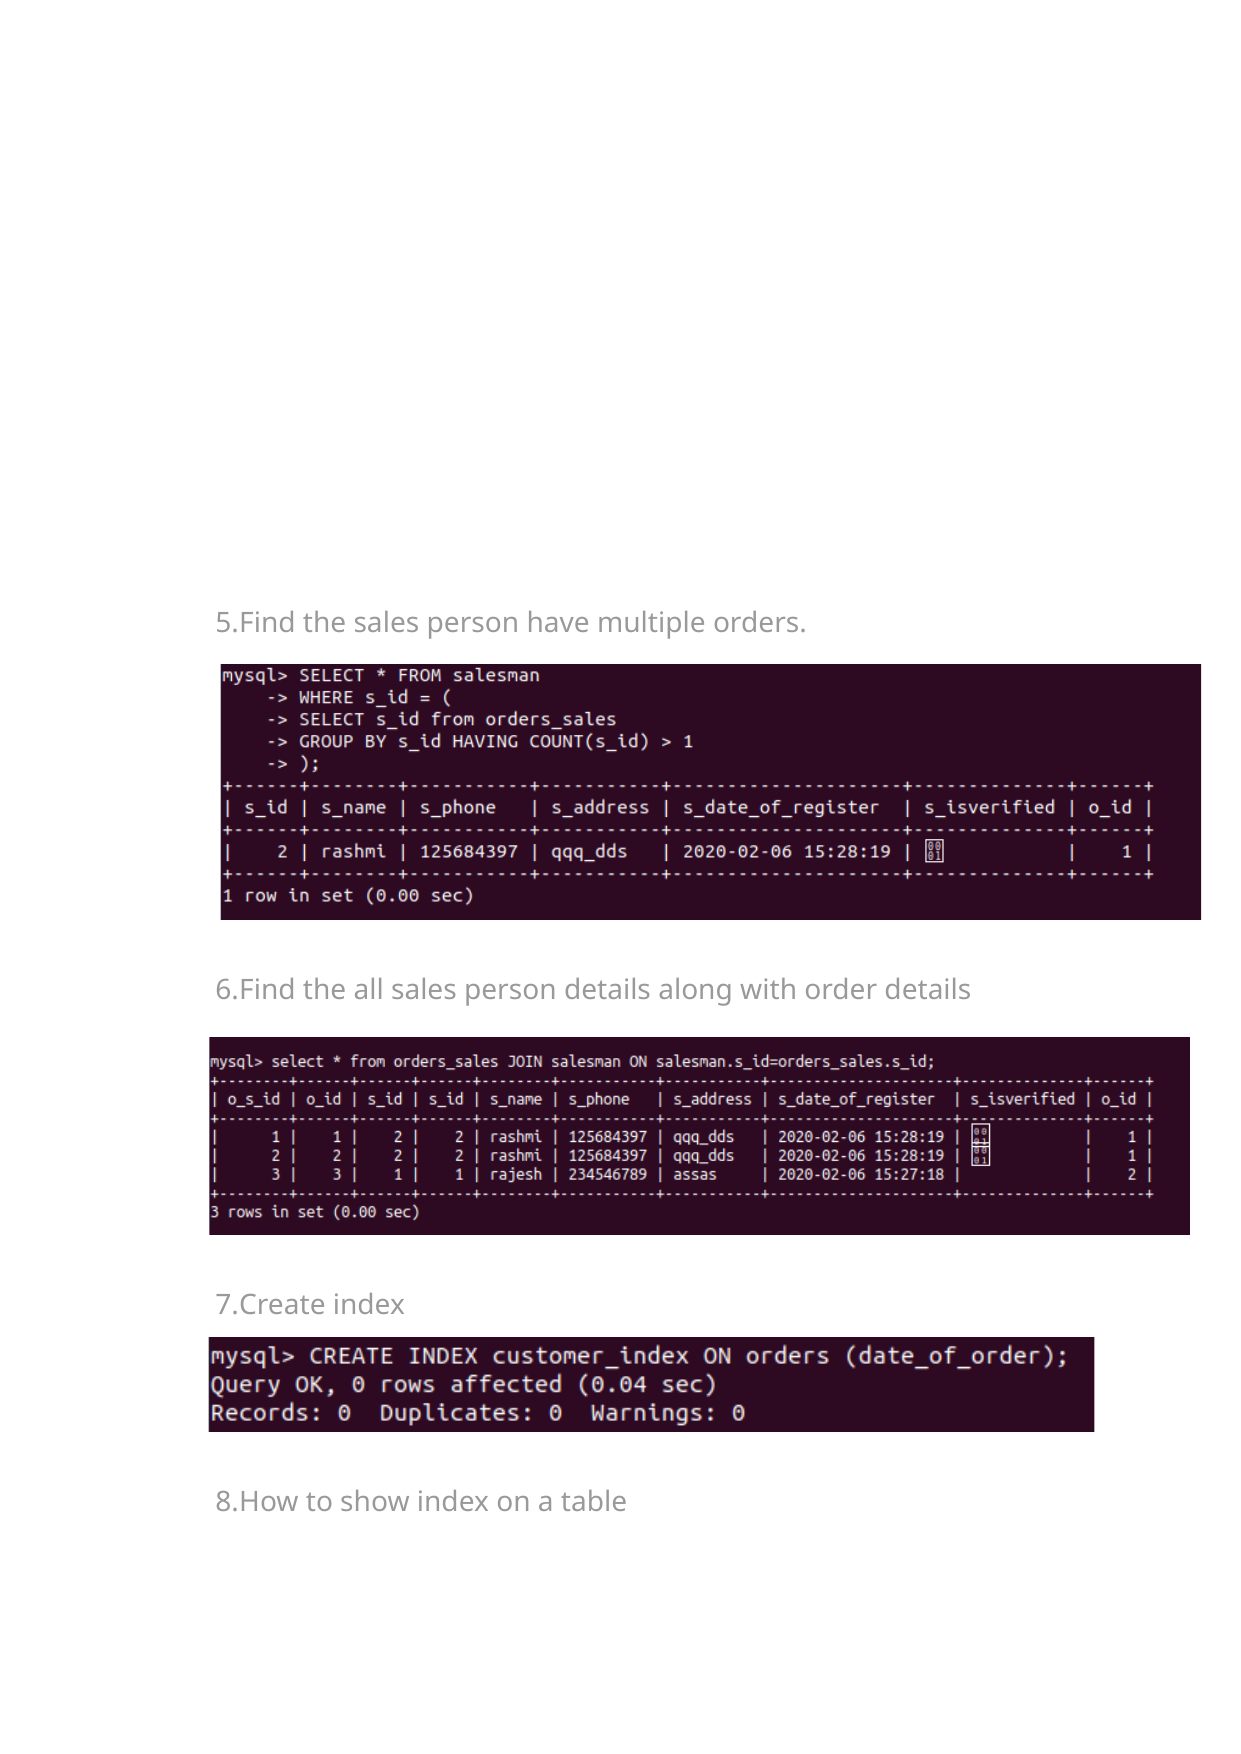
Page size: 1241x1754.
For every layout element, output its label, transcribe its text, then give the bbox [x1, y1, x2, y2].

picture [209, 1037, 1190, 1235]
list Find the all sales person details along with order details [142, 969, 1122, 1008]
picture [220, 664, 1202, 920]
picture [208, 1337, 1095, 1432]
list How to show index on a table [142, 1481, 1122, 1519]
list Find the sales person have multiple orders. [142, 603, 1122, 641]
list Create index [142, 1284, 1122, 1323]
